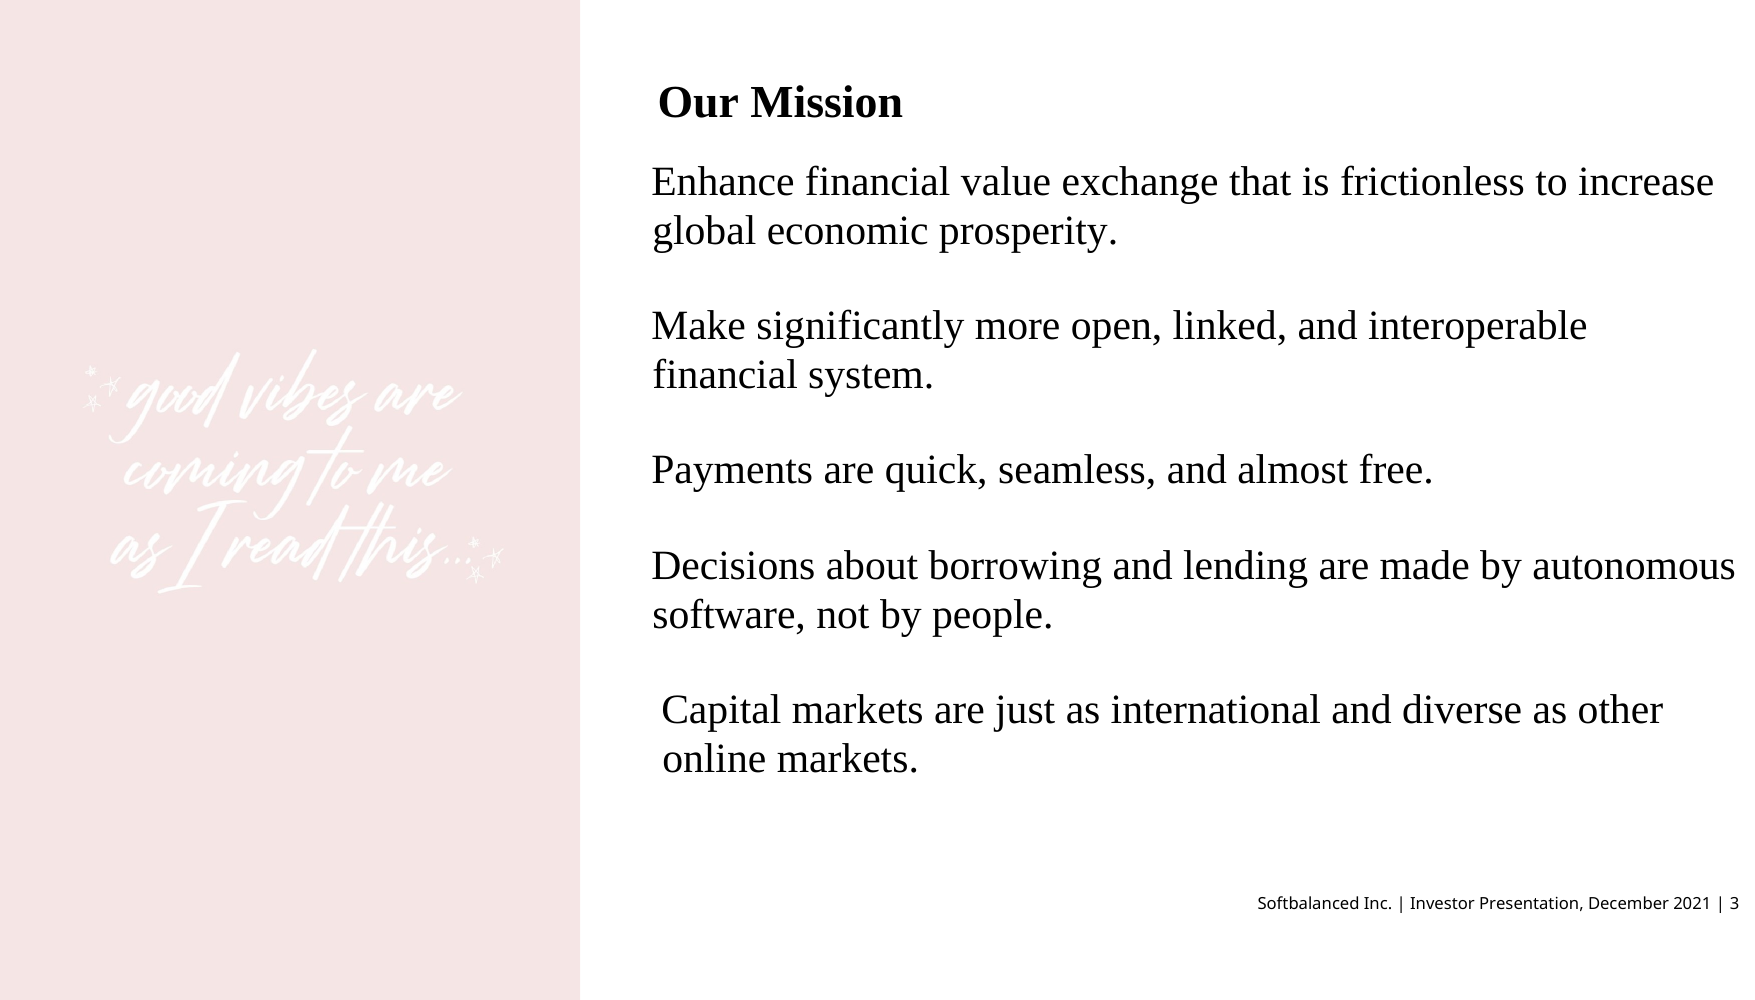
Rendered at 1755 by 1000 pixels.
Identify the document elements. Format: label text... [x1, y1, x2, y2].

text Enhance financial value exchange that is frictionless to increase global economic prosperity. [651, 156, 1739, 253]
text Payments are quick, seamless, and almost free. [651, 445, 1739, 493]
picture [0, 0, 580, 1000]
text Capital markets are just as international and diverse as other online markets. [661, 684, 1739, 782]
subtitle Our Mission [657, 75, 1739, 128]
text Make significantly more open, linked, and interoperable financial system. [651, 301, 1739, 398]
text Decisions about borrowing and lending are made by autonomous software, not by people. [651, 540, 1739, 637]
